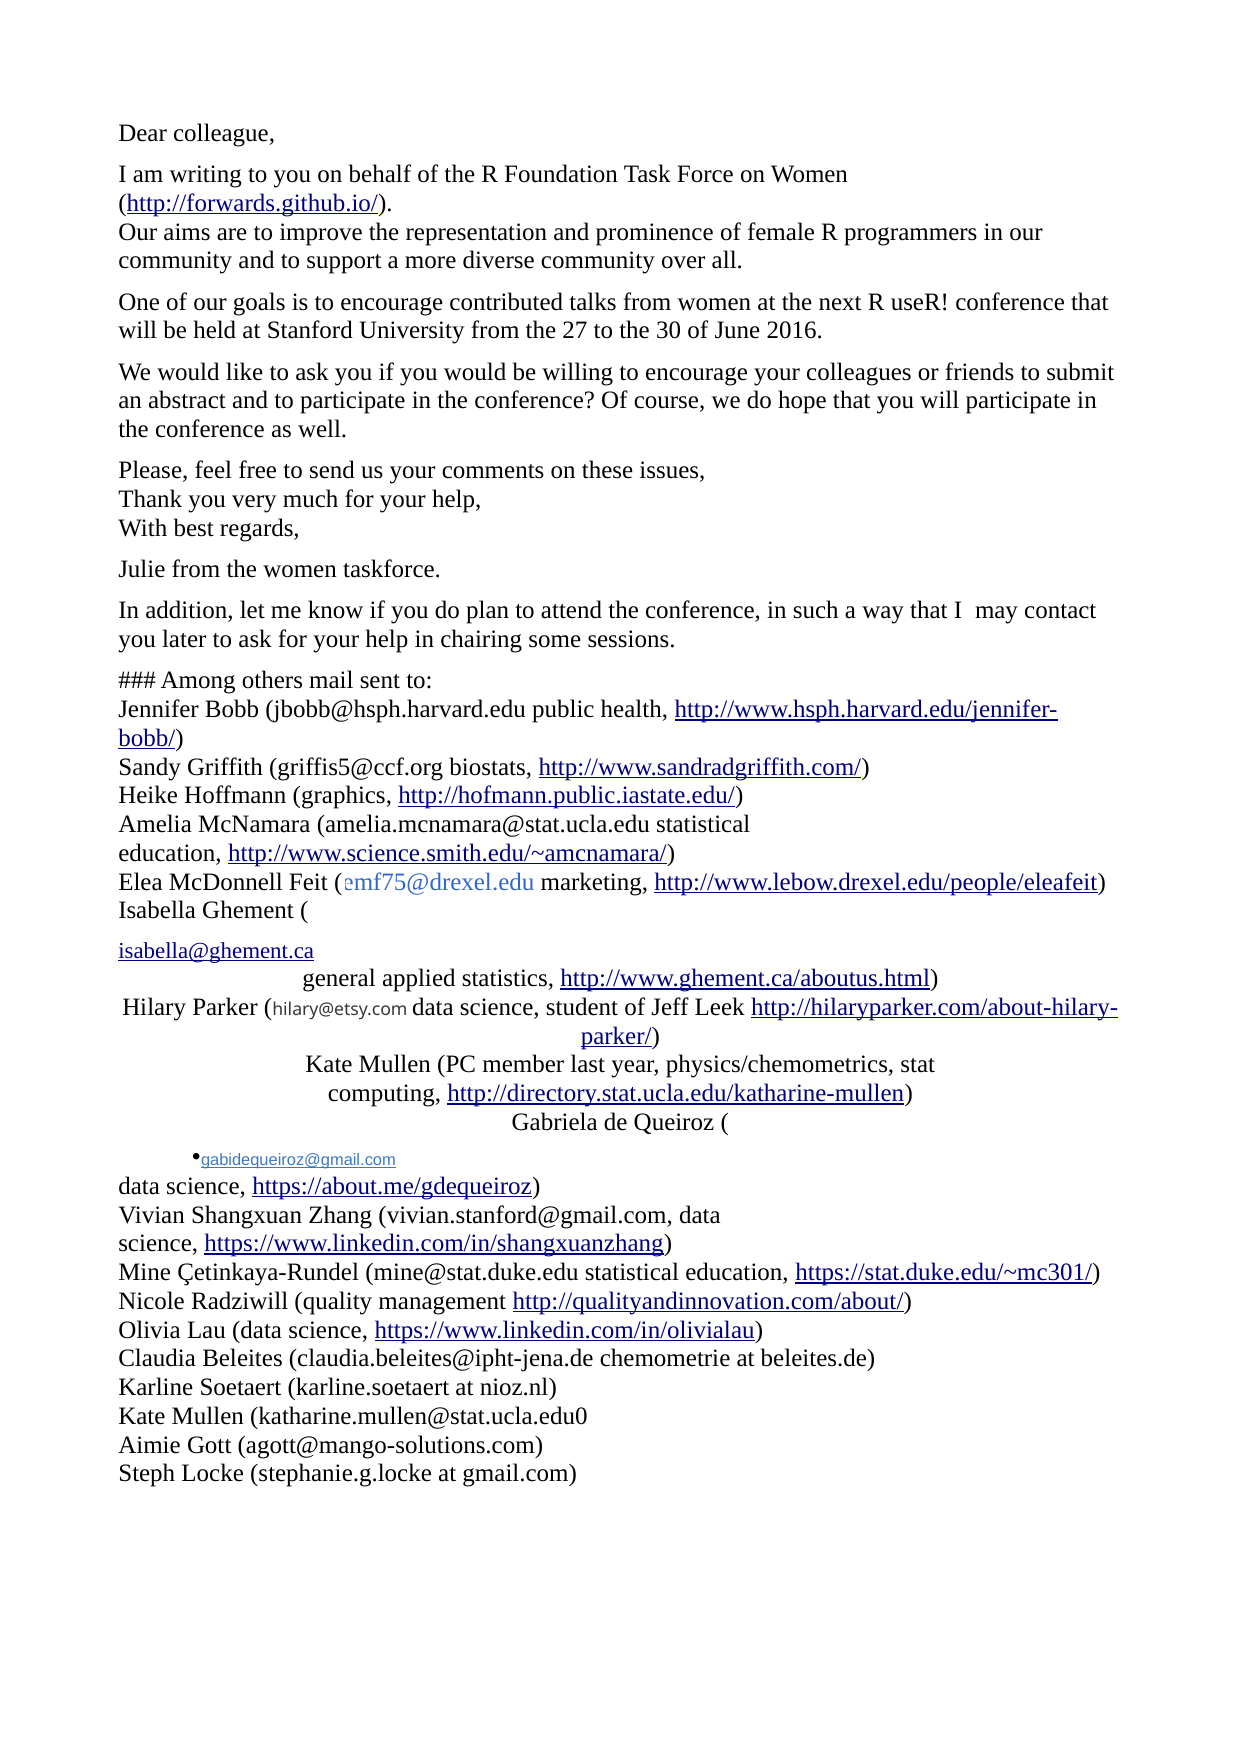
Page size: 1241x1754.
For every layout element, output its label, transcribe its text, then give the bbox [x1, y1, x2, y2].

list gabidequeiroz@gmail.com [118, 1148, 1122, 1171]
text One of our goals is to encourage contributed talks from women at the next R useR! conference that will be held at Stanford University from the 27 to the 30 of June 2016. [118, 287, 1122, 344]
text general applied statistics, http://www.ghement.ca/aboutus.html) Hilary Parker (hilary@etsy.com data science, student of Jeff Leek http://hilaryparker.com/about-hilary-parker/) Kate Mullen (PC member last year, physics/chemometrics, stat computing, http://directory.stat.ucla.edu/katharine-mullen) Gabriela de Queiroz ( [118, 963, 1122, 1136]
text Dear colleague, [118, 118, 1122, 147]
text We would like to ask you if you would be willing to encourage your colleagues or friends to submit an abstract and to participate in the conference? Of course, we do hope that you will participate in the conference as well. [118, 357, 1122, 443]
text isabella@ghement.ca [118, 937, 1122, 963]
text In addition, let me know if you do plan to attend the conference, in such a way that I may contact you later to ask for your help in chairing some sessions. [118, 596, 1122, 653]
text I am writing to you on behalf of the R Foundation Task Force on Women (http://forwards.github.io/). Our aims are to improve the representation and prominence of female R programmers in our community and to support a more diverse community over all. [118, 159, 1122, 274]
text data science, https://about.me/gdequeiroz) Vivian Shangxuan Zhang (vivian.stanford@gmail.com, data science, https://www.linkedin.com/in/shangxuanzhang) Mine Çetinkaya-Rundel (mine@stat.duke.edu statistical education, https://stat.duke.edu/~mc301/) Nicole Radziwill (quality management http://qualityandinnovation.com/about/) Olivia Lau (data science, https://www.linkedin.com/in/olivialau) Claudia Beleites (claudia.beleites@ipht-jena.de chemometrie at beleites.de) Karline Soetaert (karline.soetaert at nioz.nl) Kate Mullen (katharine.mullen@stat.ucla.edu0 Aimie Gott (agott@mango-solutions.com) Steph Locke (stephanie.g.locke at gmail.com) [118, 1171, 1122, 1487]
text ### Among others mail sent to: Jennifer Bobb (jbobb@hsph.harvard.edu public health, http://www.hsph.harvard.edu/jennifer-bobb/) Sandy Griffith (griffis5@ccf.org biostats, http://www.sandradgriffith.com/) Heike Hoffmann (graphics, http://hofmann.public.iastate.edu/) Amelia McNamara (amelia.mcnamara@stat.ucla.edu statistical education, http://www.science.smith.edu/~amcnamara/) Elea McDonnell Feit (emf75@drexel.edu marketing, http://www.lebow.drexel.edu/people/eleafeit) Isabella Ghement ( [118, 666, 1122, 924]
text Please, feel free to send us your comments on these issues, Thank you very much for your help, With best regards, [118, 456, 1122, 542]
text Julie from the women taskforce. [118, 554, 1122, 583]
